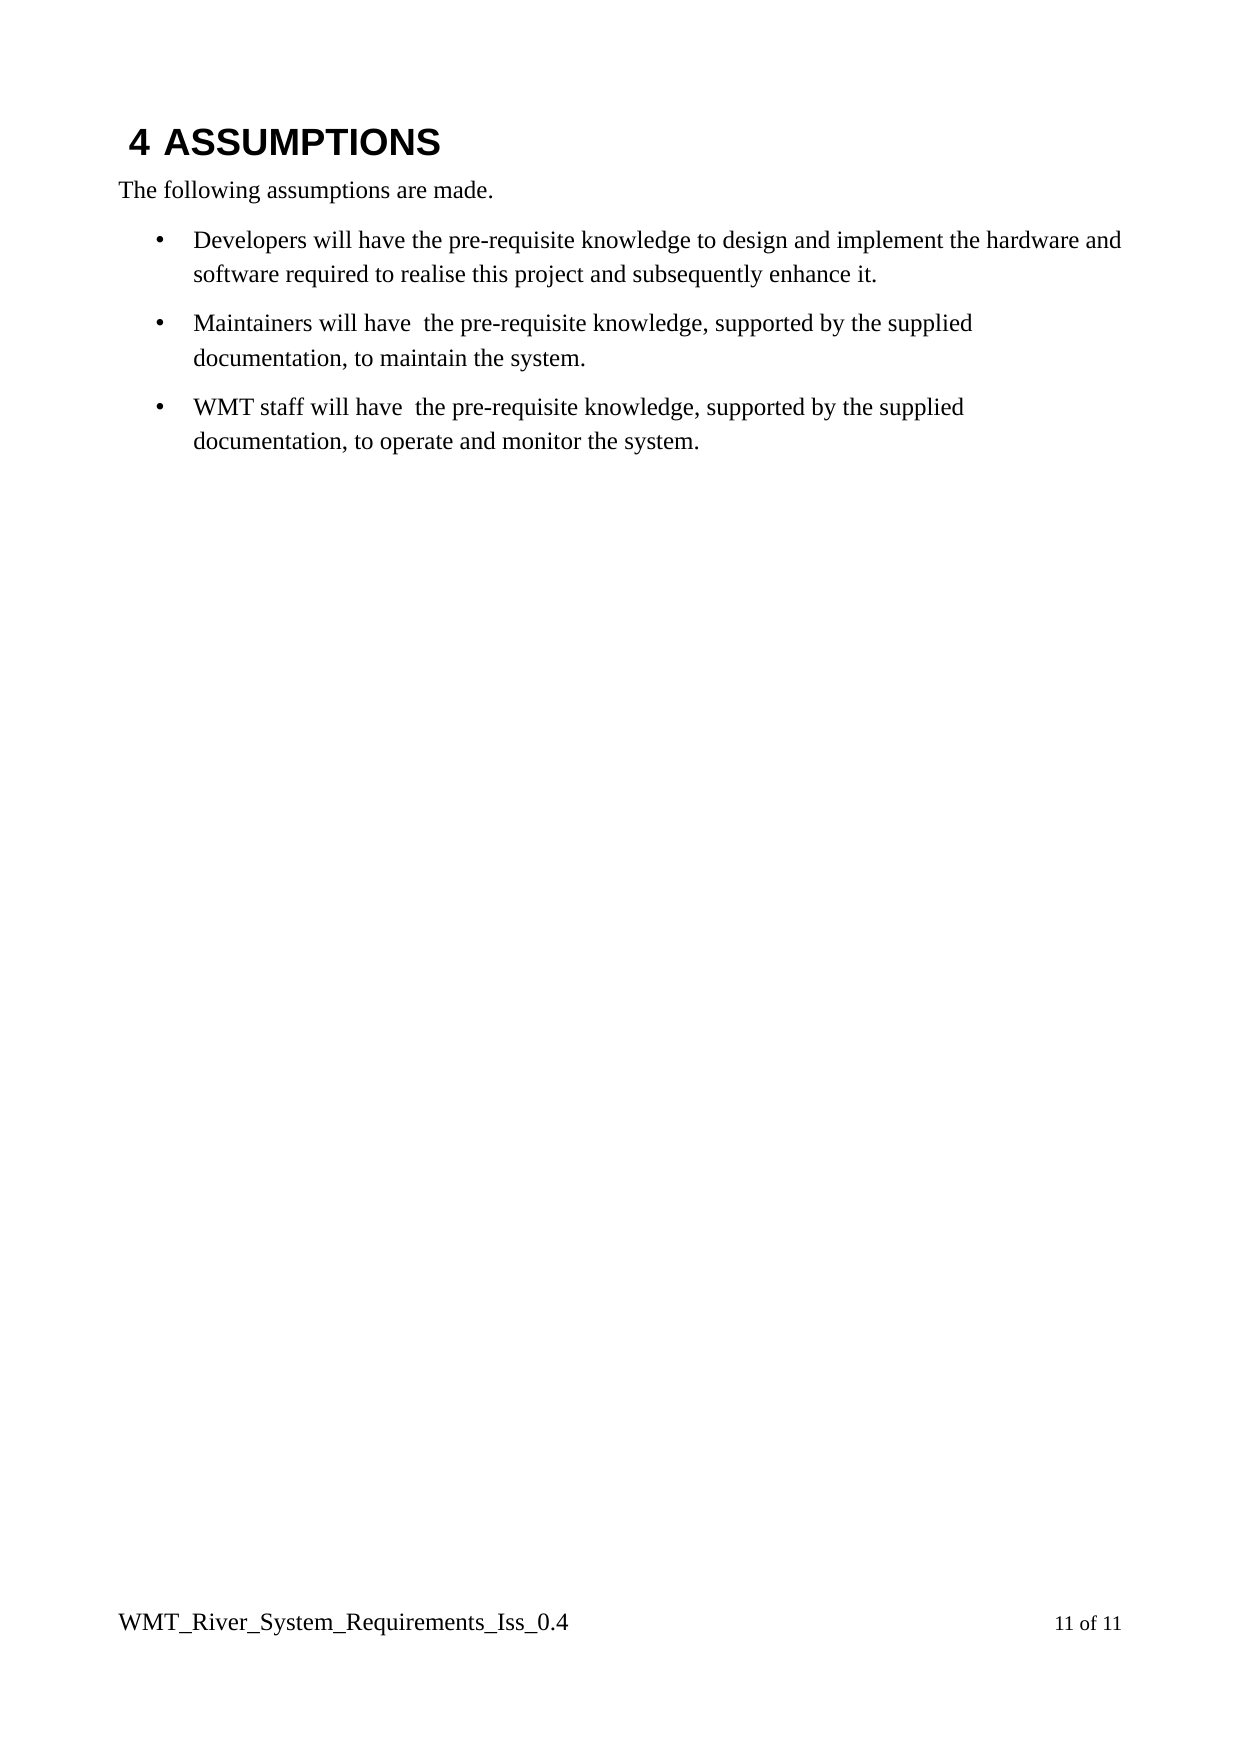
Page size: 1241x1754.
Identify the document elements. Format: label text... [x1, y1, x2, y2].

text The following assumptions are made. [118, 176, 1122, 204]
list WMT staff will have the pre-requisite knowledge, supported by the supplied documentation, to operate and monitor the system. [156, 392, 1122, 455]
list Developers will have the pre-requisite knowledge to design and implement the hardware and software required to realise this project and subsequently enhance it. [156, 225, 1122, 288]
list Maintainers will have the pre-requisite knowledge, supported by the supplied documentation, to maintain the system. [156, 308, 1122, 371]
subtitle ASSUMPTIONS [118, 119, 1122, 163]
